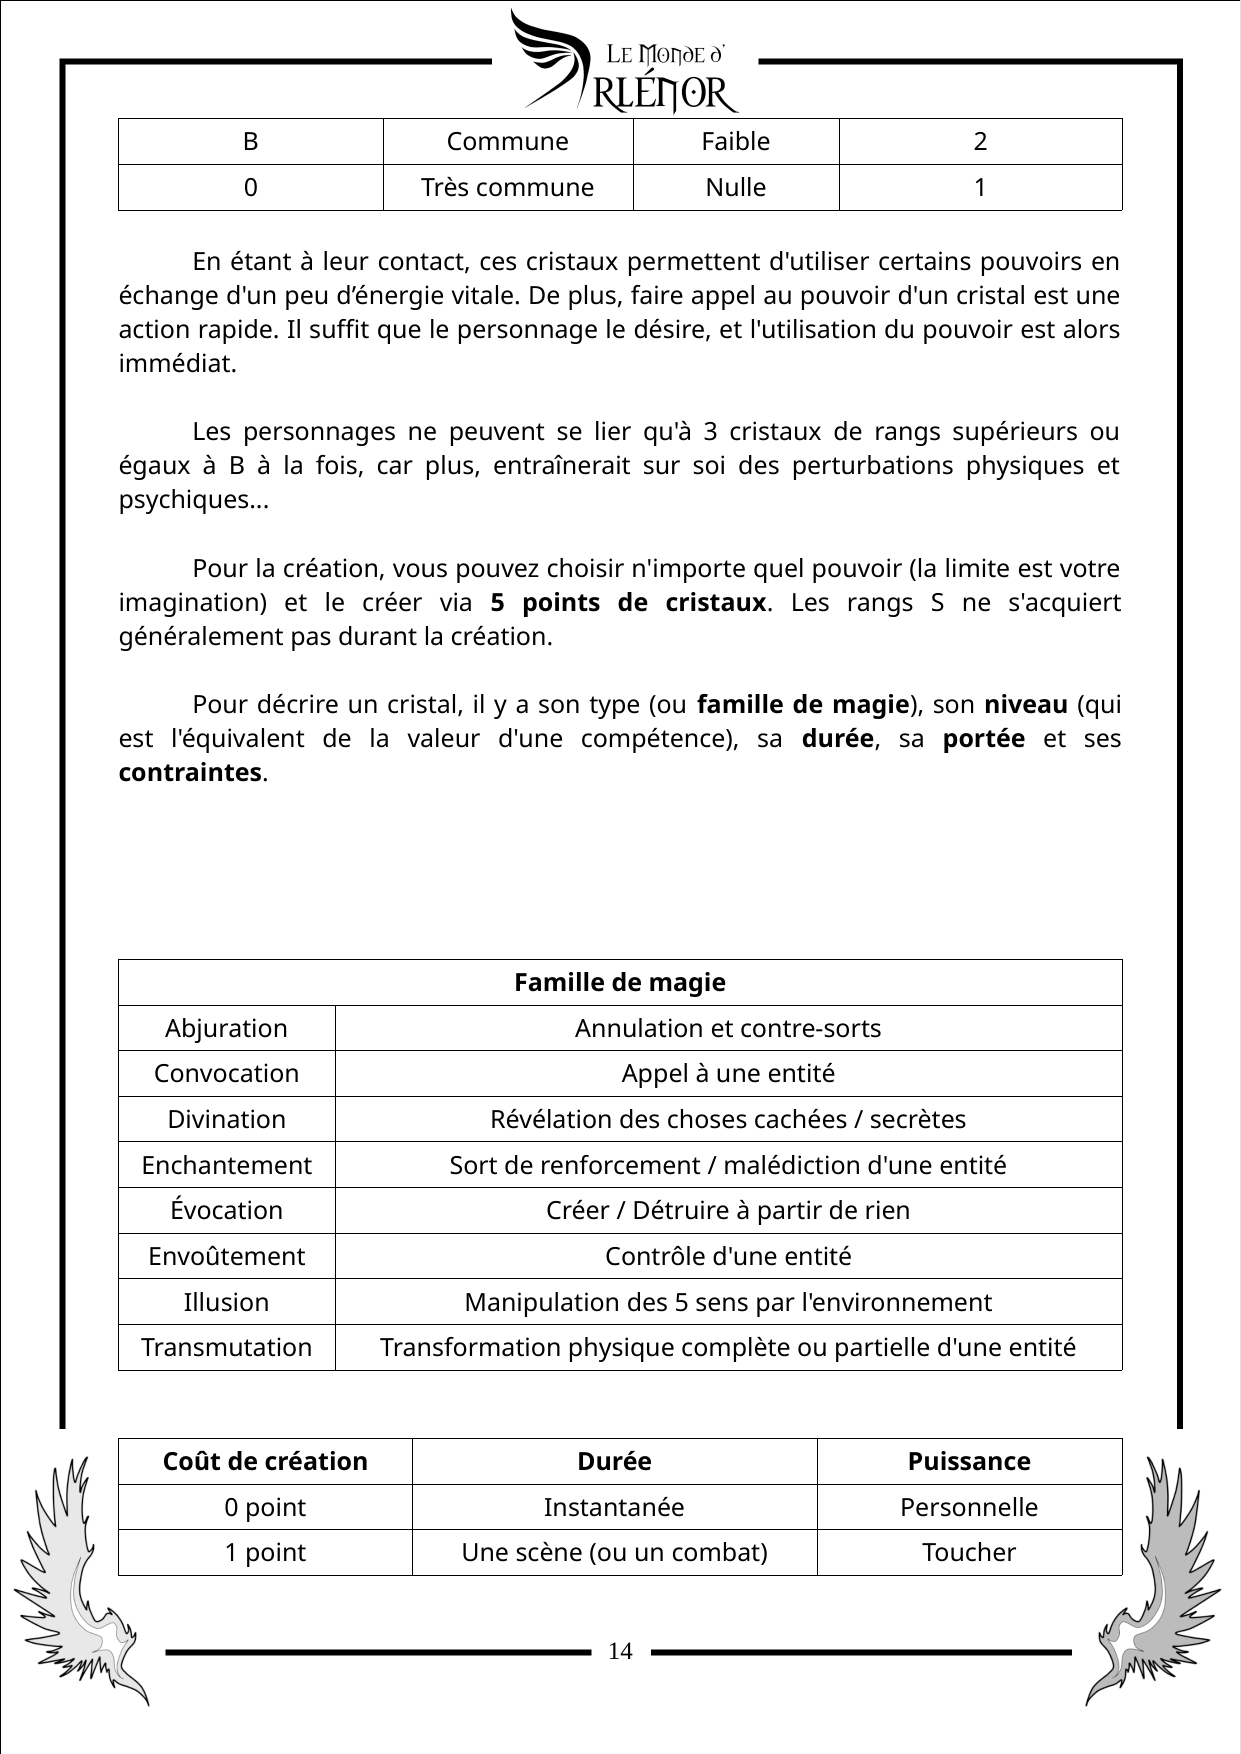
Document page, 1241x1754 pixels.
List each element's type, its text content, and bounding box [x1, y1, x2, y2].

table_cell Convocation [119, 1051, 335, 1096]
table_cell B [119, 119, 383, 164]
table_cell Nulle [634, 165, 839, 209]
table_cell Manipulation des 5 sens par l'environnement [336, 1279, 1122, 1324]
table_header Puissance [818, 1439, 1122, 1483]
table_cell Très commune [384, 165, 633, 209]
table_cell Personnelle [818, 1485, 1122, 1529]
table_cell Envoûtement [119, 1234, 335, 1278]
table_cell Toucher [818, 1530, 1122, 1575]
table_header Coût de création [119, 1439, 412, 1483]
text En étant à leur contact, ces cristaux permettent d'utiliser certains pouvoirs en échange d'un peu d’énergie vitale. De plus, faire appel au pouvoir d'un cristal est une action rapide. Il suffit que le personnage le désire, et l'utilisation du pouvoir est alors immédiat. [118, 244, 1122, 380]
table_cell Instantanée [413, 1485, 817, 1529]
table_cell 1 [840, 165, 1122, 209]
table_cell Évocation [119, 1188, 335, 1233]
table_cell 2 [840, 119, 1122, 164]
text Pour décrire un cristal, il y a son type (ou famille de magie), son niveau (qui est l'équivalent de la valeur d'une compétence), sa durée, sa portée et ses contraintes. [118, 686, 1122, 789]
table_cell Commune [384, 119, 633, 164]
table_cell Appel à une entité [336, 1051, 1122, 1096]
table_cell 0 [119, 165, 383, 209]
picture [1, 1, 1240, 1754]
table_cell Créer / Détruire à partir de rien [336, 1188, 1122, 1233]
table_cell Illusion [119, 1279, 335, 1324]
table_cell Transmutation [119, 1325, 335, 1369]
table_cell Annulation et contre-sorts [336, 1006, 1122, 1050]
table_cell Contrôle d'une entité [336, 1234, 1122, 1278]
table_cell Faible [634, 119, 839, 164]
table_cell 0 point [119, 1485, 412, 1529]
table_header Famille de magie [119, 960, 1122, 1004]
table_cell Une scène (ou un combat) [413, 1530, 817, 1575]
table_cell Sort de renforcement / malédiction d'une entité [336, 1142, 1122, 1187]
text Les personnages ne peuvent se lier qu'à 3 cristaux de rangs supérieurs ou égaux à B à la fois, car plus, entraînerait sur soi des perturbations physiques et psychiques... [118, 414, 1122, 516]
table_cell Transformation physique complète ou partielle d'une entité [336, 1325, 1122, 1369]
text Pour la création, vous pouvez choisir n'importe quel pouvoir (la limite est votre imagination) et le créer via 5 points de cristaux. Les rangs S ne s'acquiert généralement pas durant la création. [118, 550, 1122, 652]
table_cell Divination [119, 1097, 335, 1141]
table_cell Abjuration [119, 1006, 335, 1050]
table_header Durée [413, 1439, 817, 1483]
table_cell 1 point [119, 1530, 412, 1575]
table_cell Révélation des choses cachées / secrètes [336, 1097, 1122, 1141]
table_cell Enchantement [119, 1142, 335, 1187]
